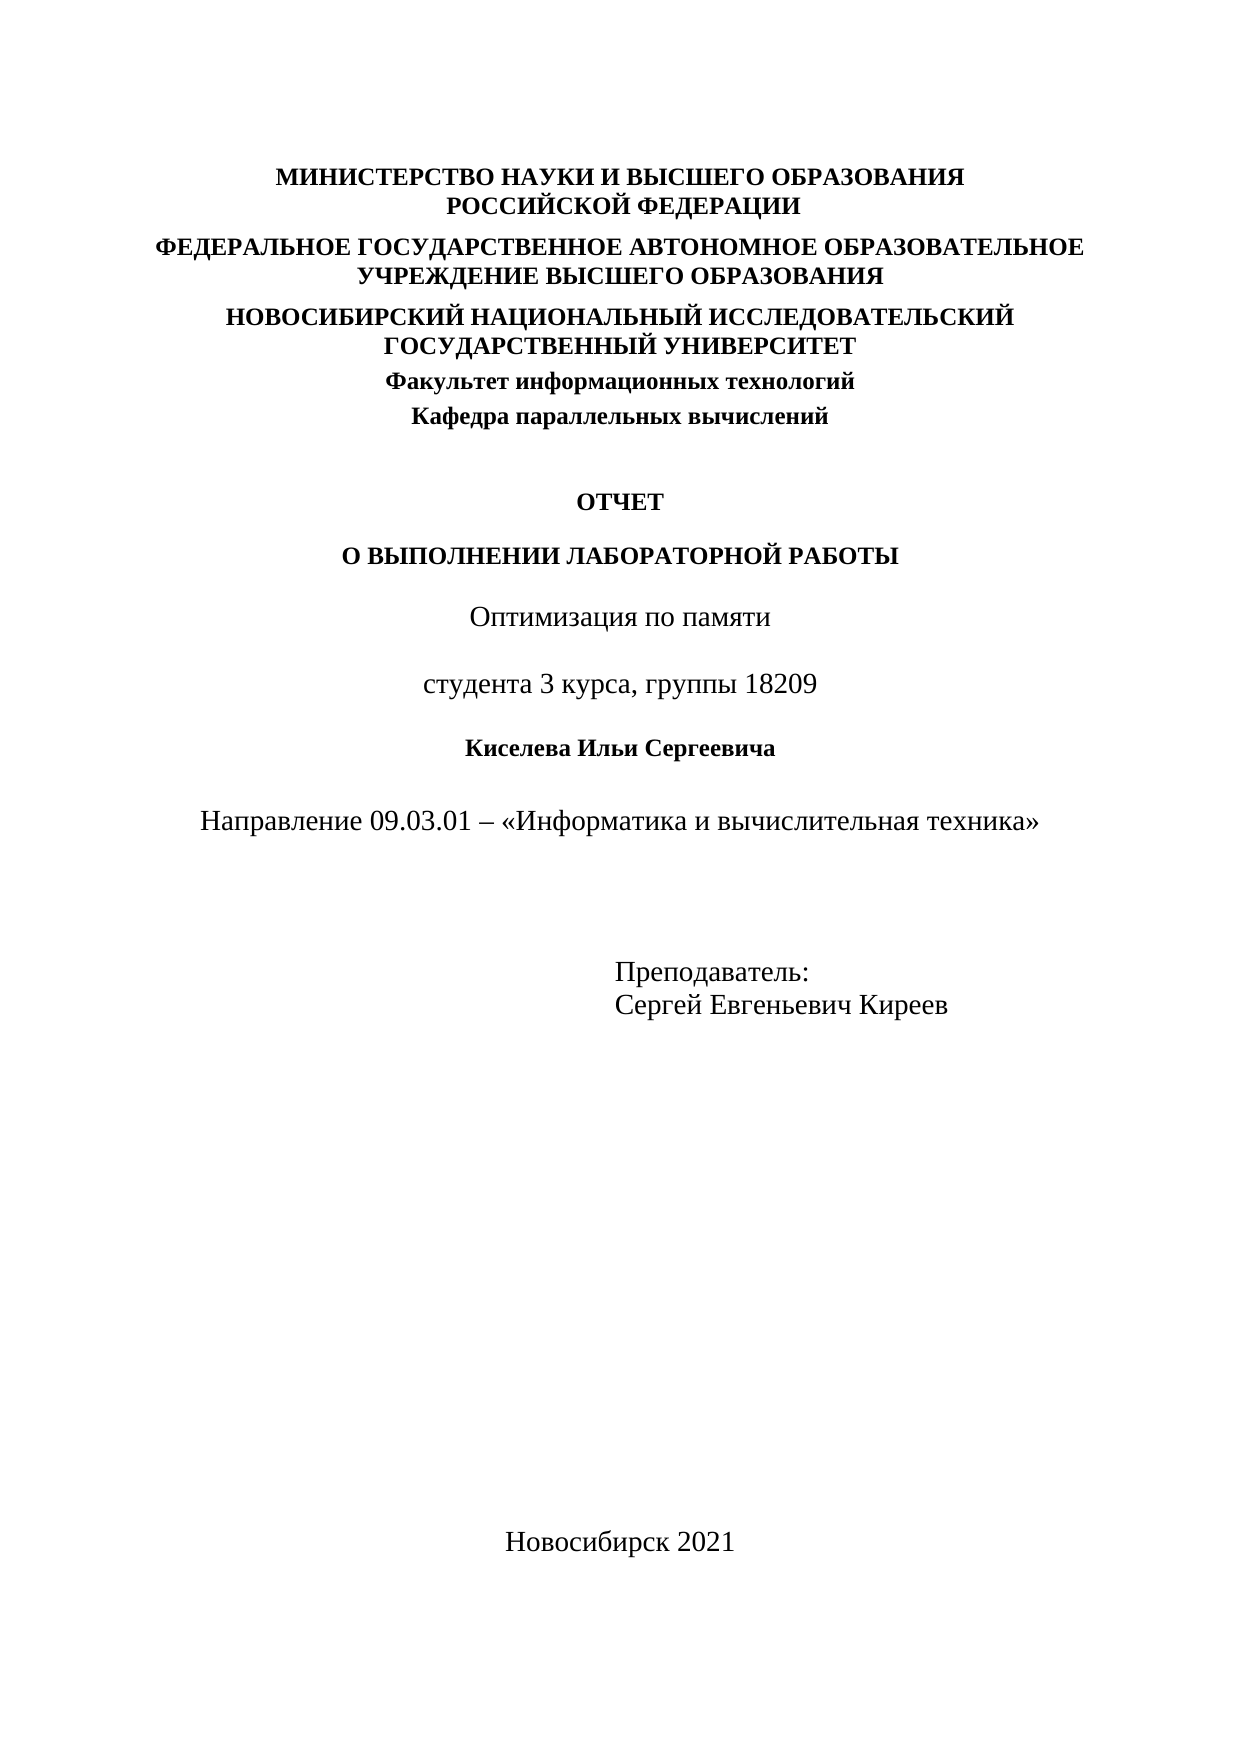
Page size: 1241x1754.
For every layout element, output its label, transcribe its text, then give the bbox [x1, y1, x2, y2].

text Сергей Евгеньевич Киреев [556, 987, 1128, 1021]
subtitle Факультет информационных технологий [112, 366, 1128, 395]
subtitle МИНИСТЕРСТВО НАУКИ И ВЫСШЕГО ОБРАЗОВАНИЯ РОССИЙСКОЙ ФЕДЕРАЦИИ [112, 162, 1128, 220]
text Киселева Ильи Сергеевича [112, 733, 1128, 762]
text Оптимизация по памяти [112, 599, 1128, 632]
text Новосибирск 2021 [112, 1524, 1128, 1558]
text студента 3 курса, группы 18209 [112, 666, 1128, 699]
text Кафедра параллельных вычислений [112, 401, 1128, 430]
text Направление 09.03.01 – «Информатика и вычислительная техника» [112, 803, 1128, 836]
text Преподаватель: [556, 954, 1128, 987]
subtitle ОТЧЕТ [112, 487, 1128, 516]
subtitle НОВОСИБИРСКИЙ НАЦИОНАЛЬНЫЙ ИССЛЕДОВАТЕЛЬСКИЙ ГОСУДАРСТВЕННЫЙ УНИВЕРСИТЕТ [112, 302, 1128, 360]
subtitle О ВЫПОЛНЕНИИ ЛАБОРАТОРНОЙ РАБОТЫ [112, 541, 1128, 570]
subtitle ФЕДЕРАЛЬНОЕ ГОСУДАРСТВЕННОЕ АВТОНОМНОЕ ОБРАЗОВАТЕЛЬНОЕ УЧРЕЖДЕНИЕ ВЫСШЕГО ОБРАЗОВАНИЯ [112, 232, 1128, 290]
